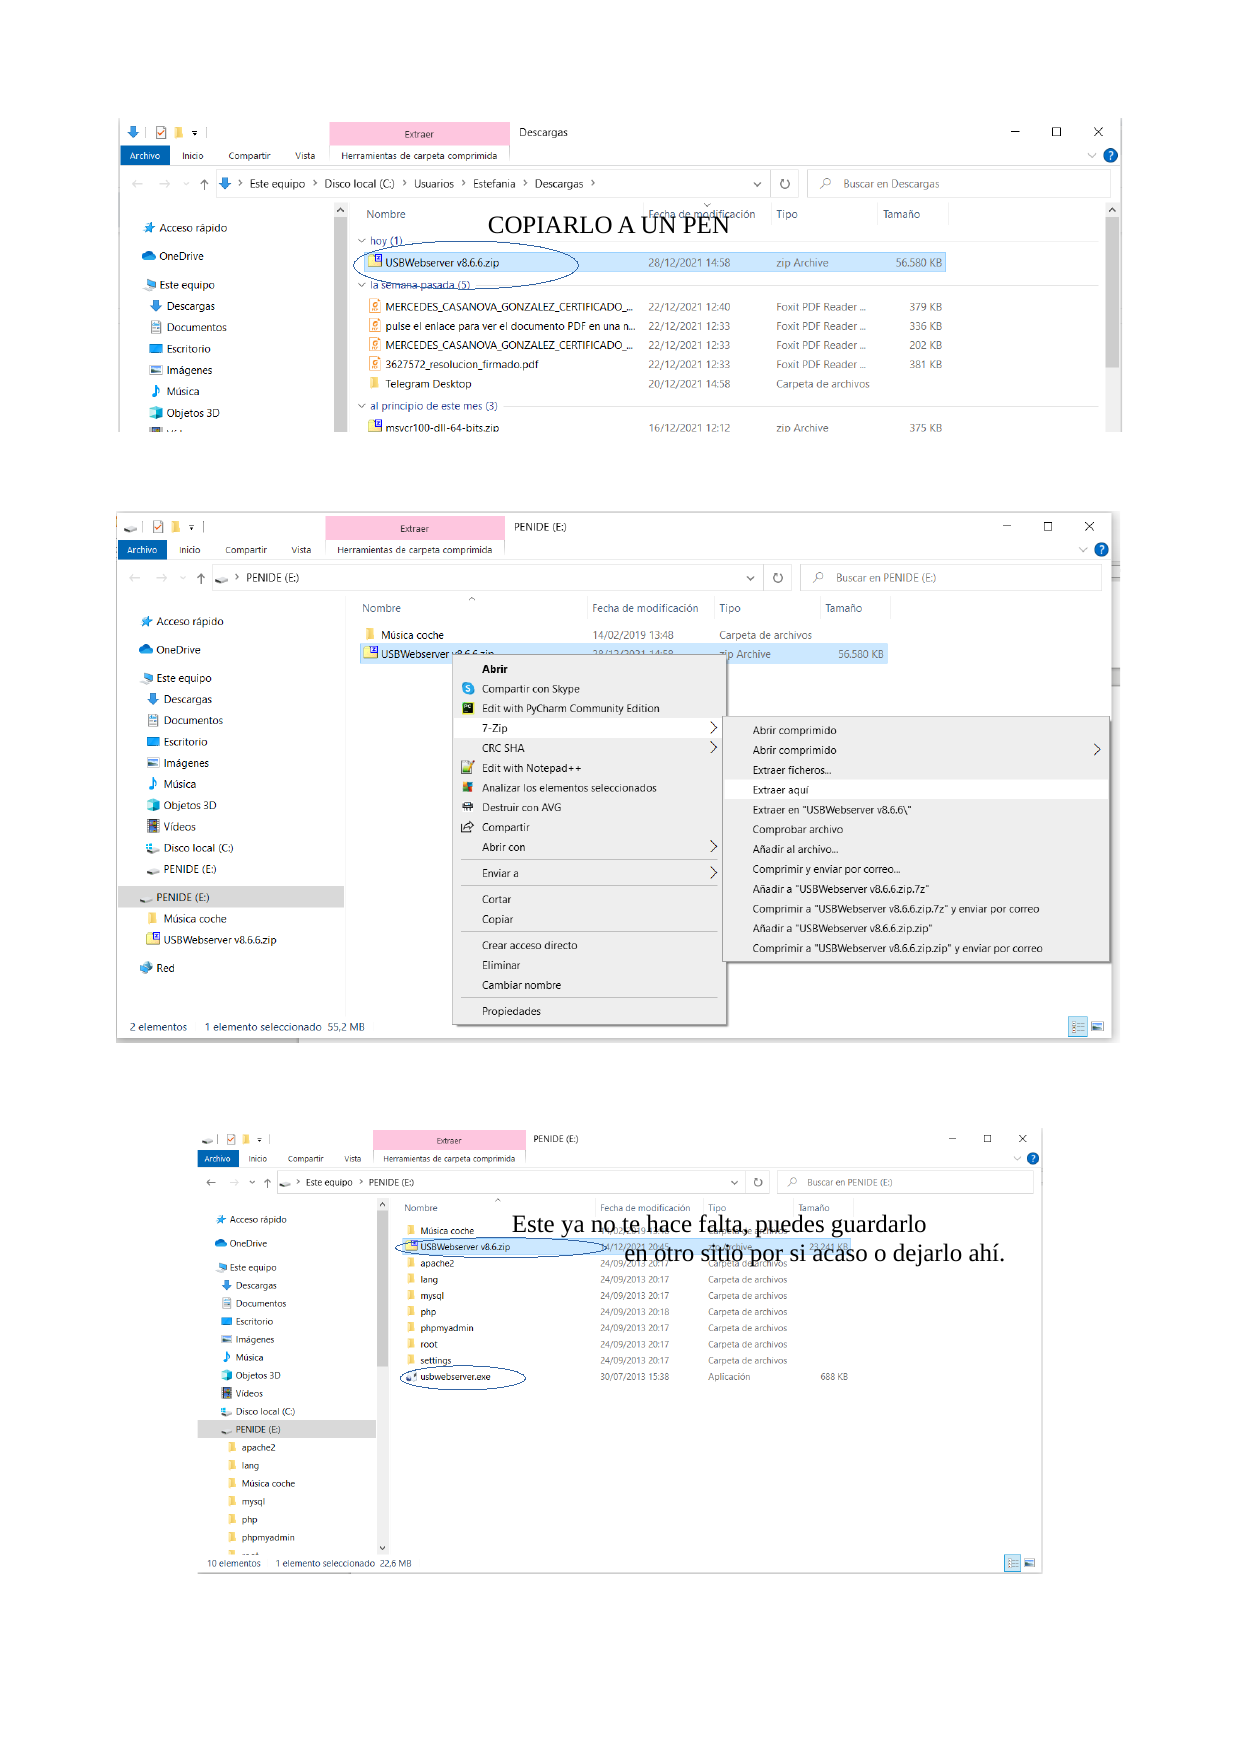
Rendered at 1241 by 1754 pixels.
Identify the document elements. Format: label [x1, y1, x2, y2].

picture [118, 118, 1123, 432]
picture [197, 1128, 1043, 1574]
picture [116, 511, 1121, 1043]
